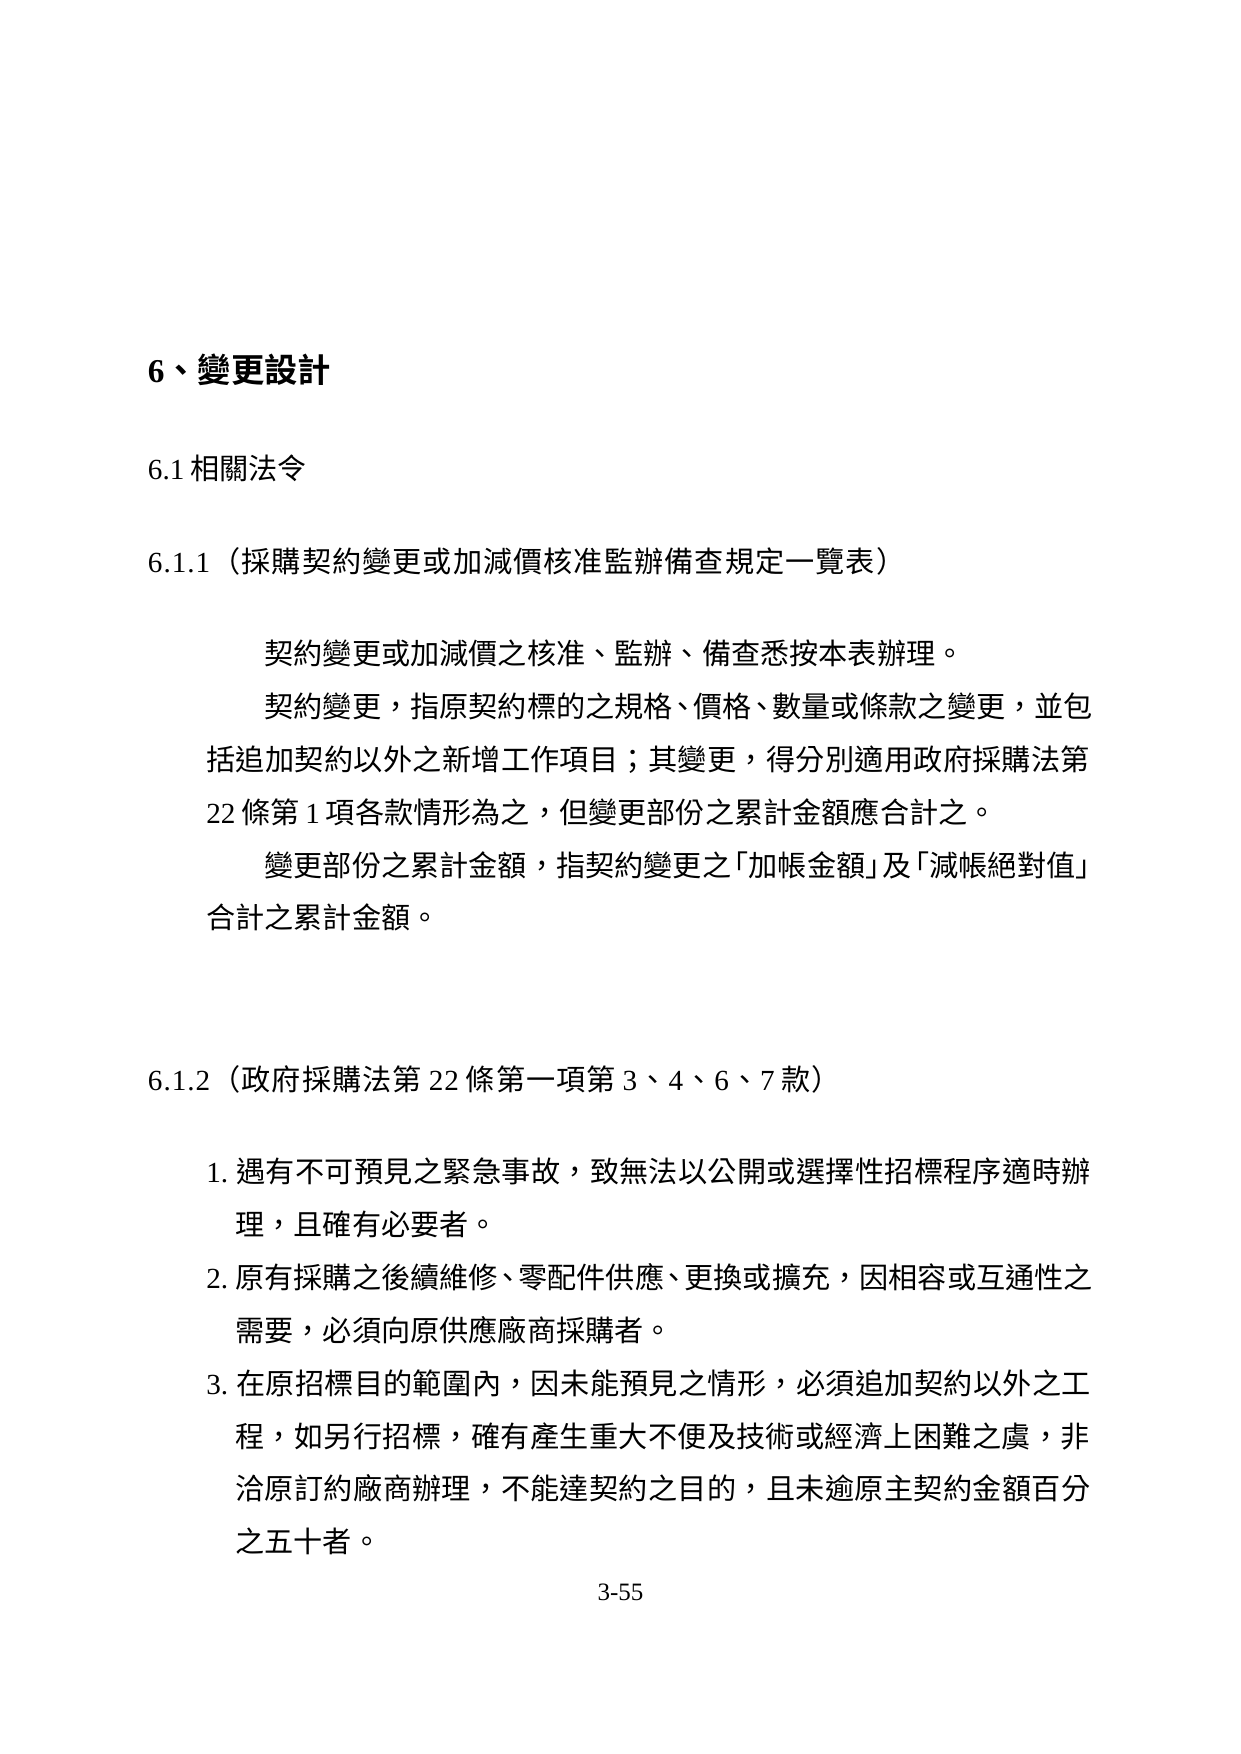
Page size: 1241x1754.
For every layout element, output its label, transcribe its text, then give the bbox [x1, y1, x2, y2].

subtitle 6.1相關法令 [148, 446, 1092, 488]
text 契約變更，指原契約標的之規格、價格、數量或條款之變更，並包括追加契約以外之新增工作項目；其變更，得分別適用政府採購法第22條第1項各款情形為之，但變更部份之累計金額應合計之。 [206, 684, 1092, 832]
text 變更部份之累計金額，指契約變更之「加帳金額」及「減帳絕對值」合計之累計金額。 [206, 842, 1092, 937]
text 2. 原有採購之後續維修、零配件供應、更換或擴充，因相容或互通性之需要，必須向原供應廠商採購者。 [206, 1255, 1092, 1350]
subtitle 6.1.1（採購契約變更或加減價核准監辦備查規定一覽表） [148, 538, 1092, 581]
text 3. 在原招標目的範圍內，因未能預見之情形，必須追加契約以外之工程，如另行招標，確有產生重大不便及技術或經濟上困難之虞，非洽原訂約廠商辦理，不能達契約之目的，且未逾原主契約金額百分之五十者。 [206, 1360, 1092, 1561]
text 1. 遇有不可預見之緊急事故，致無法以公開或選擇性招標程序適時辦理，且確有必要者。 [206, 1149, 1092, 1244]
text 契約變更或加減價之核准、監辦、備查悉按本表辦理。 [206, 631, 1092, 673]
subtitle 變更設計 [148, 344, 1092, 392]
subtitle 6.1.2（政府採購法第22條第一項第3、4、6、7款） [148, 1056, 1092, 1099]
